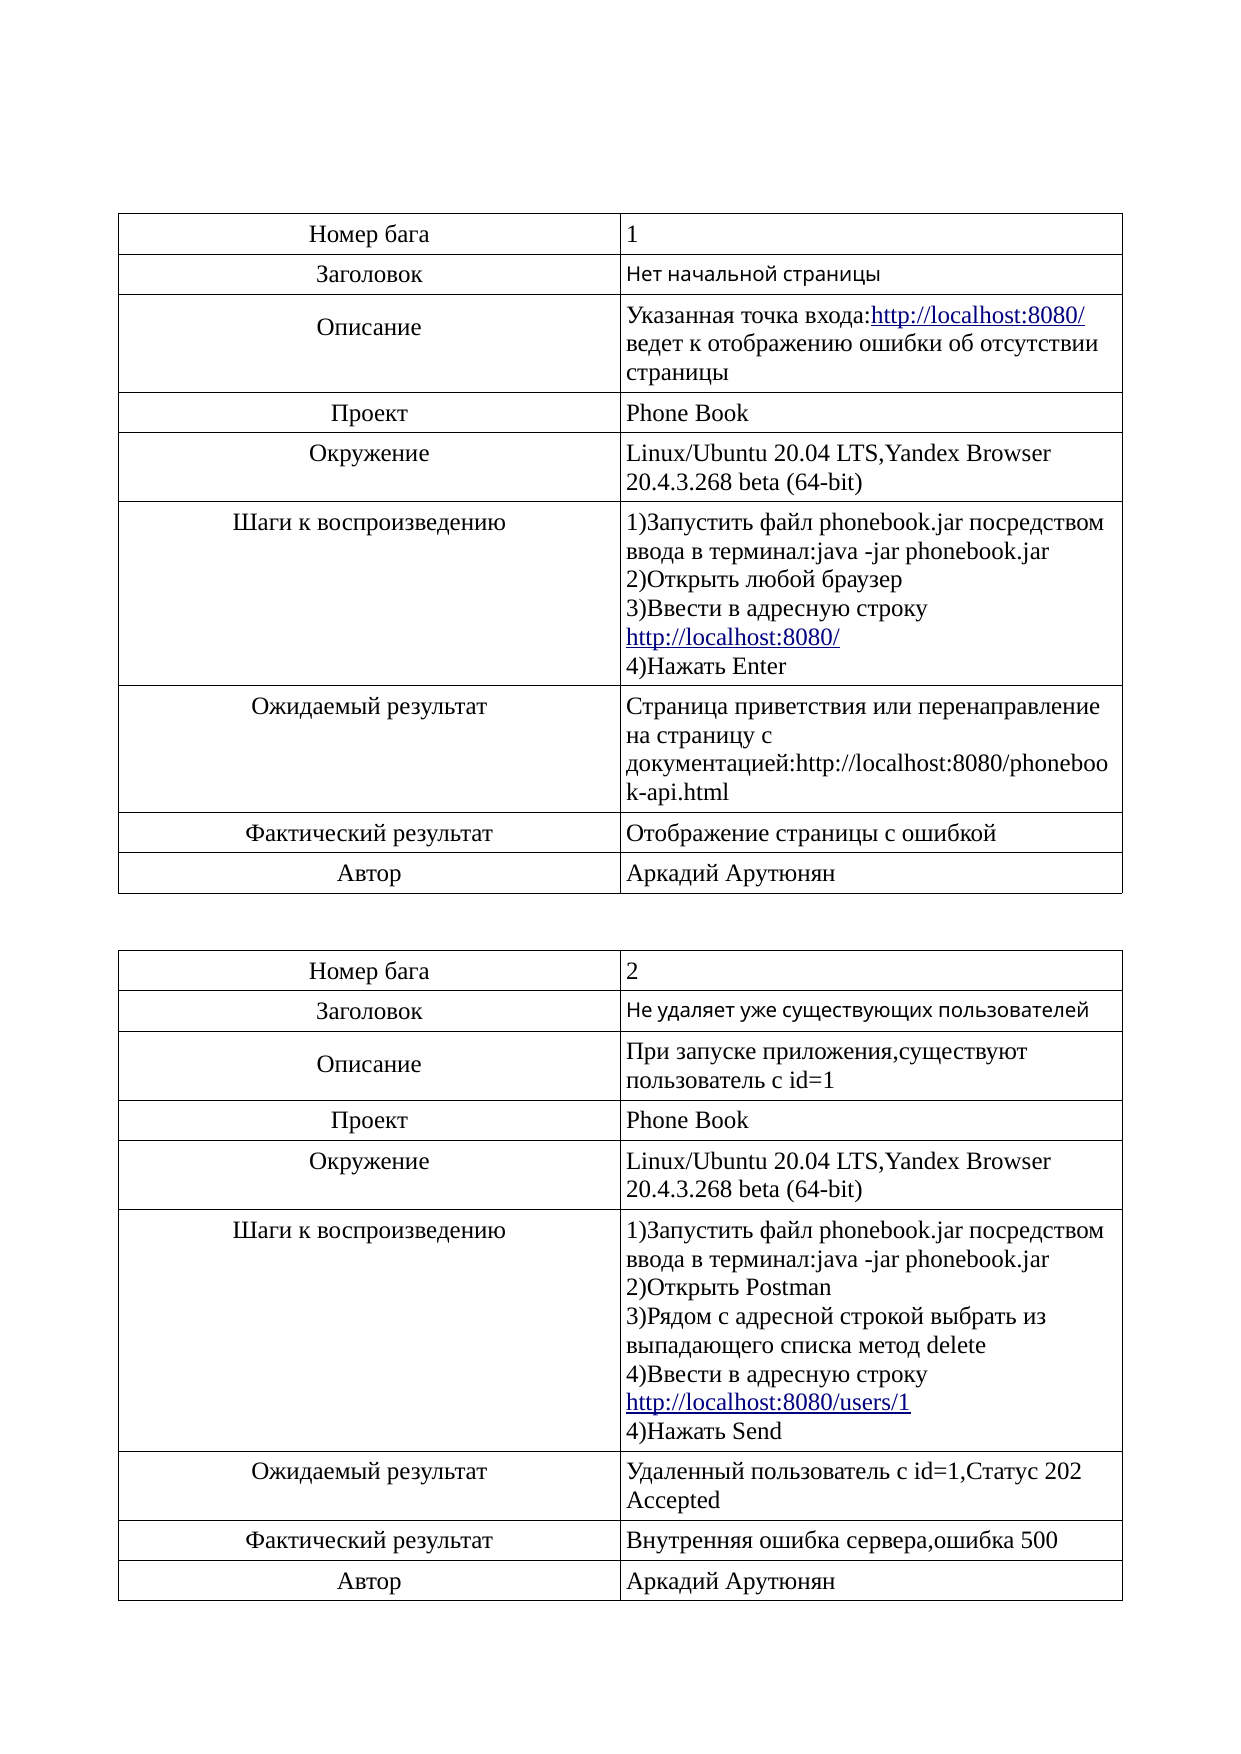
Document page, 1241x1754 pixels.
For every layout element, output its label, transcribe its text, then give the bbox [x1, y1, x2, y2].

table_cell Заголовок [119, 991, 620, 1031]
table_header Номер бага [119, 214, 620, 254]
table_header Номер бага [119, 951, 620, 990]
table_cell Отображение страницы с ошибкой [621, 813, 1122, 852]
table_cell Не удаляет уже существующих пользователей [621, 991, 1122, 1031]
table_cell Шаги к воспроизведению [119, 1210, 620, 1451]
table_cell Автор [119, 853, 620, 892]
table_cell Linux/Ubuntu 20.04 LTS,Yandex Browser 20.4.3.268 beta (64-bit) [621, 1141, 1122, 1209]
table_cell Нет начальной страницы [621, 255, 1122, 294]
table_cell При запуске приложения,существуют пользователь с id=1 [621, 1032, 1122, 1100]
table_cell Phone Book [621, 393, 1122, 432]
table_cell Проект [119, 1101, 620, 1140]
table_cell Фактический результат [119, 1521, 620, 1560]
table_cell Phone Book [621, 1101, 1122, 1140]
table_header 1 [621, 214, 1122, 254]
table_cell Описание [119, 1032, 620, 1100]
table_cell Удаленный пользователь с id=1,Статус 202 Accepted [621, 1452, 1122, 1520]
table_cell 1)Запустить файл phonebook.jar посредством ввода в терминал:java -jar phonebook.jar 2)Открыть Postman 3)Рядом с адресной строкой выбрать из выпадающего списка метод delete 4)Ввести в адресную строку http://localhost:8080/users/1 4)Нажать Send [621, 1210, 1122, 1451]
table_cell Описание [119, 295, 620, 392]
table_cell Ожидаемый результат [119, 1452, 620, 1520]
table_cell Окружение [119, 433, 620, 501]
table_cell Страница приветствия или перенаправление на страницу с документацией:http://localhost:8080/phonebook-api.html [621, 686, 1122, 812]
table_cell Проект [119, 393, 620, 432]
table_cell Внутренняя ошибка сервера,ошибка 500 [621, 1521, 1122, 1560]
table_cell Аркадий Арутюнян [621, 853, 1122, 892]
table_cell Заголовок [119, 255, 620, 294]
table_cell 1)Запустить файл phonebook.jar посредством ввода в терминал:java -jar phonebook.jar 2)Открыть любой браузер 3)Ввести в адресную строку http://localhost:8080/ 4)Нажать Enter [621, 502, 1122, 685]
table_cell Указанная точка входа:http://localhost:8080/ ведет к отображению ошибки об отсутствии страницы [621, 295, 1122, 392]
table_header 2 [621, 951, 1122, 990]
table_cell Linux/Ubuntu 20.04 LTS,Yandex Browser 20.4.3.268 beta (64-bit) [621, 433, 1122, 501]
table_cell Автор [119, 1561, 620, 1600]
table_cell Шаги к воспроизведению [119, 502, 620, 685]
table_cell Фактический результат [119, 813, 620, 852]
table_cell Аркадий Арутюнян [621, 1561, 1122, 1600]
table_cell Ожидаемый результат [119, 686, 620, 812]
table_cell Окружение [119, 1141, 620, 1209]
